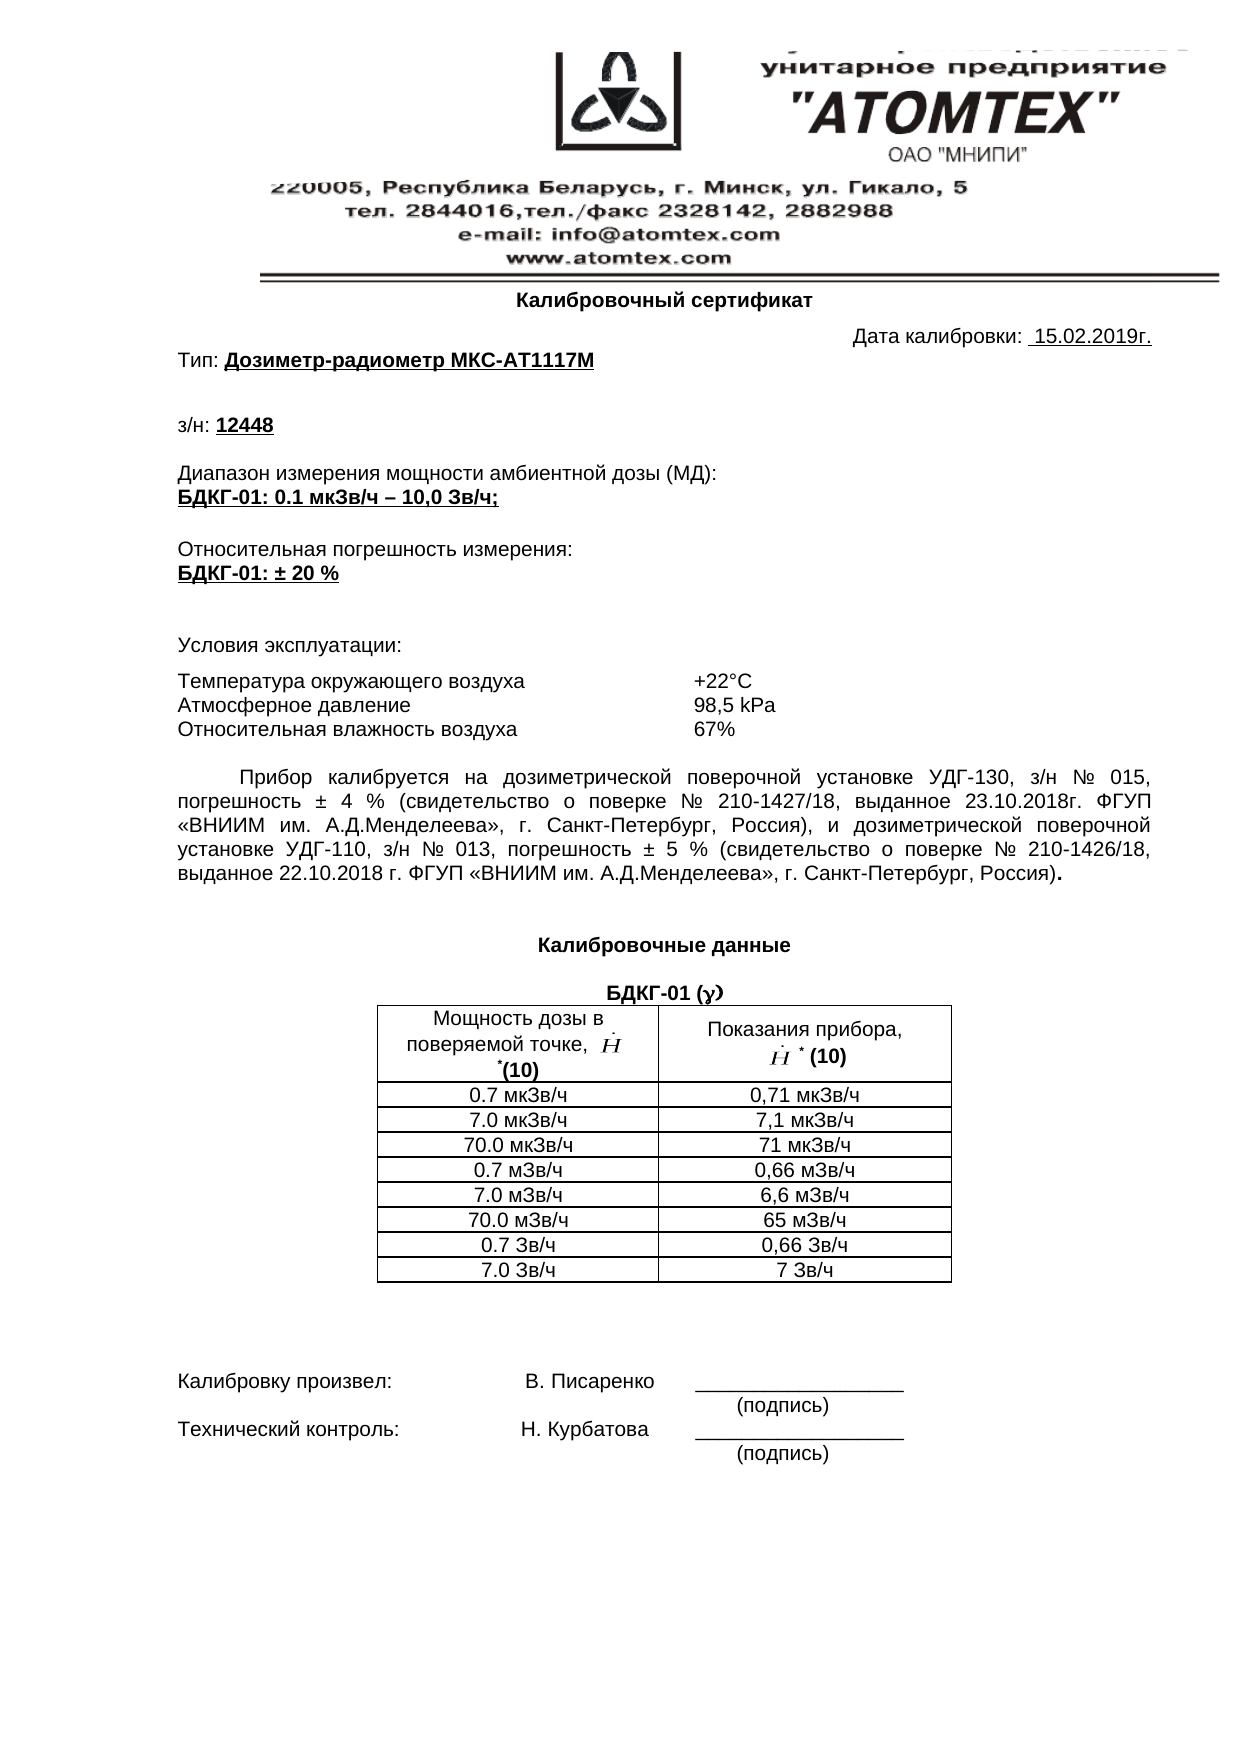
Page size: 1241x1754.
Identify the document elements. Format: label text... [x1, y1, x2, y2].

text з/н: 12448 [177, 413, 1152, 437]
table_cell 0,66 Зв/ч [659, 1233, 951, 1256]
table_cell 7 Зв/ч [659, 1258, 951, 1281]
text Тип: Дозиметр-радиометр МКС-AT1117М [177, 348, 1152, 372]
table_cell 6,6 мЗв/ч [659, 1183, 951, 1206]
table_cell 0.7 мЗв/ч [378, 1158, 658, 1181]
text Калибровку произвел: В. Писаренко __________________ [177, 1369, 1152, 1393]
table_cell 7.0 мЗв/ч [378, 1183, 658, 1206]
text Калибровочные данные [177, 932, 1152, 956]
text БДКГ-01: ± 20 % [177, 561, 1152, 585]
table_cell 65 мЗв/ч [659, 1208, 951, 1231]
text (подпись) [177, 1441, 1152, 1464]
text Прибор калибруется на дозиметрической поверочной установке УДГ-130, з/н № 015, погрешность ± 4 % (свидетельство о поверке № 210-1427/18, выданное 23.10.2018г. ФГУП «ВНИИМ им. А.Д.Менделеева», г. Санкт-Петербург, Россия), и дозиметрической поверочной установке УДГ-110, з/н № 013, погрешность ± 5 % (свидетельство о поверке № 210-1426/18, выданное 22.10.2018 г. ФГУП «ВНИИМ им. А.Д.Менделеева», г. Санкт-Петербург, Россия). [177, 765, 1152, 884]
text Условия эксплуатации: [177, 633, 1152, 657]
text Атмосферное давление 98,5 kPa [177, 693, 1152, 717]
table_cell 71 мкЗв/ч [659, 1133, 951, 1156]
table_cell 0,71 мкЗв/ч [659, 1083, 951, 1106]
table_cell 70.0 мЗв/ч [378, 1208, 658, 1231]
text Дата калибровки: 15.02.2019г. [177, 324, 1152, 348]
text Калибровочный сертификат [177, 240, 1152, 312]
table_cell 0.7 Зв/ч [378, 1233, 658, 1256]
text Технический контроль: Н. Курбатова __________________ [177, 1417, 1152, 1441]
text БДКГ-01 () [177, 980, 1152, 1004]
text Температура окружающего воздуха +22°C [177, 669, 1152, 693]
text (подпись) [177, 1393, 1152, 1417]
table_cell 0.7 мкЗв/ч [378, 1083, 658, 1106]
table_cell 7.0 мкЗв/ч [378, 1108, 658, 1131]
text Относительная влажность воздуха 67% [177, 717, 1152, 741]
text БДКГ-01: 0.1 мкЗв/ч – 10,0 Зв/ч; [177, 484, 1152, 508]
table_cell 7.0 Зв/ч [378, 1258, 658, 1281]
table_cell 70.0 мкЗв/ч [378, 1133, 658, 1156]
table_cell 0,66 мЗв/ч [659, 1158, 951, 1181]
table_header Мощность дозы в поверяемой точке, *(10) [378, 1006, 658, 1081]
table_cell 7,1 мкЗв/ч [659, 1108, 951, 1131]
table_header Показания прибора, * (10) [659, 1006, 951, 1081]
text Относительная погрeшность измерения: [177, 537, 1152, 561]
text Диапазон измерения мощности амбиентной дозы (МД): [177, 461, 1152, 484]
